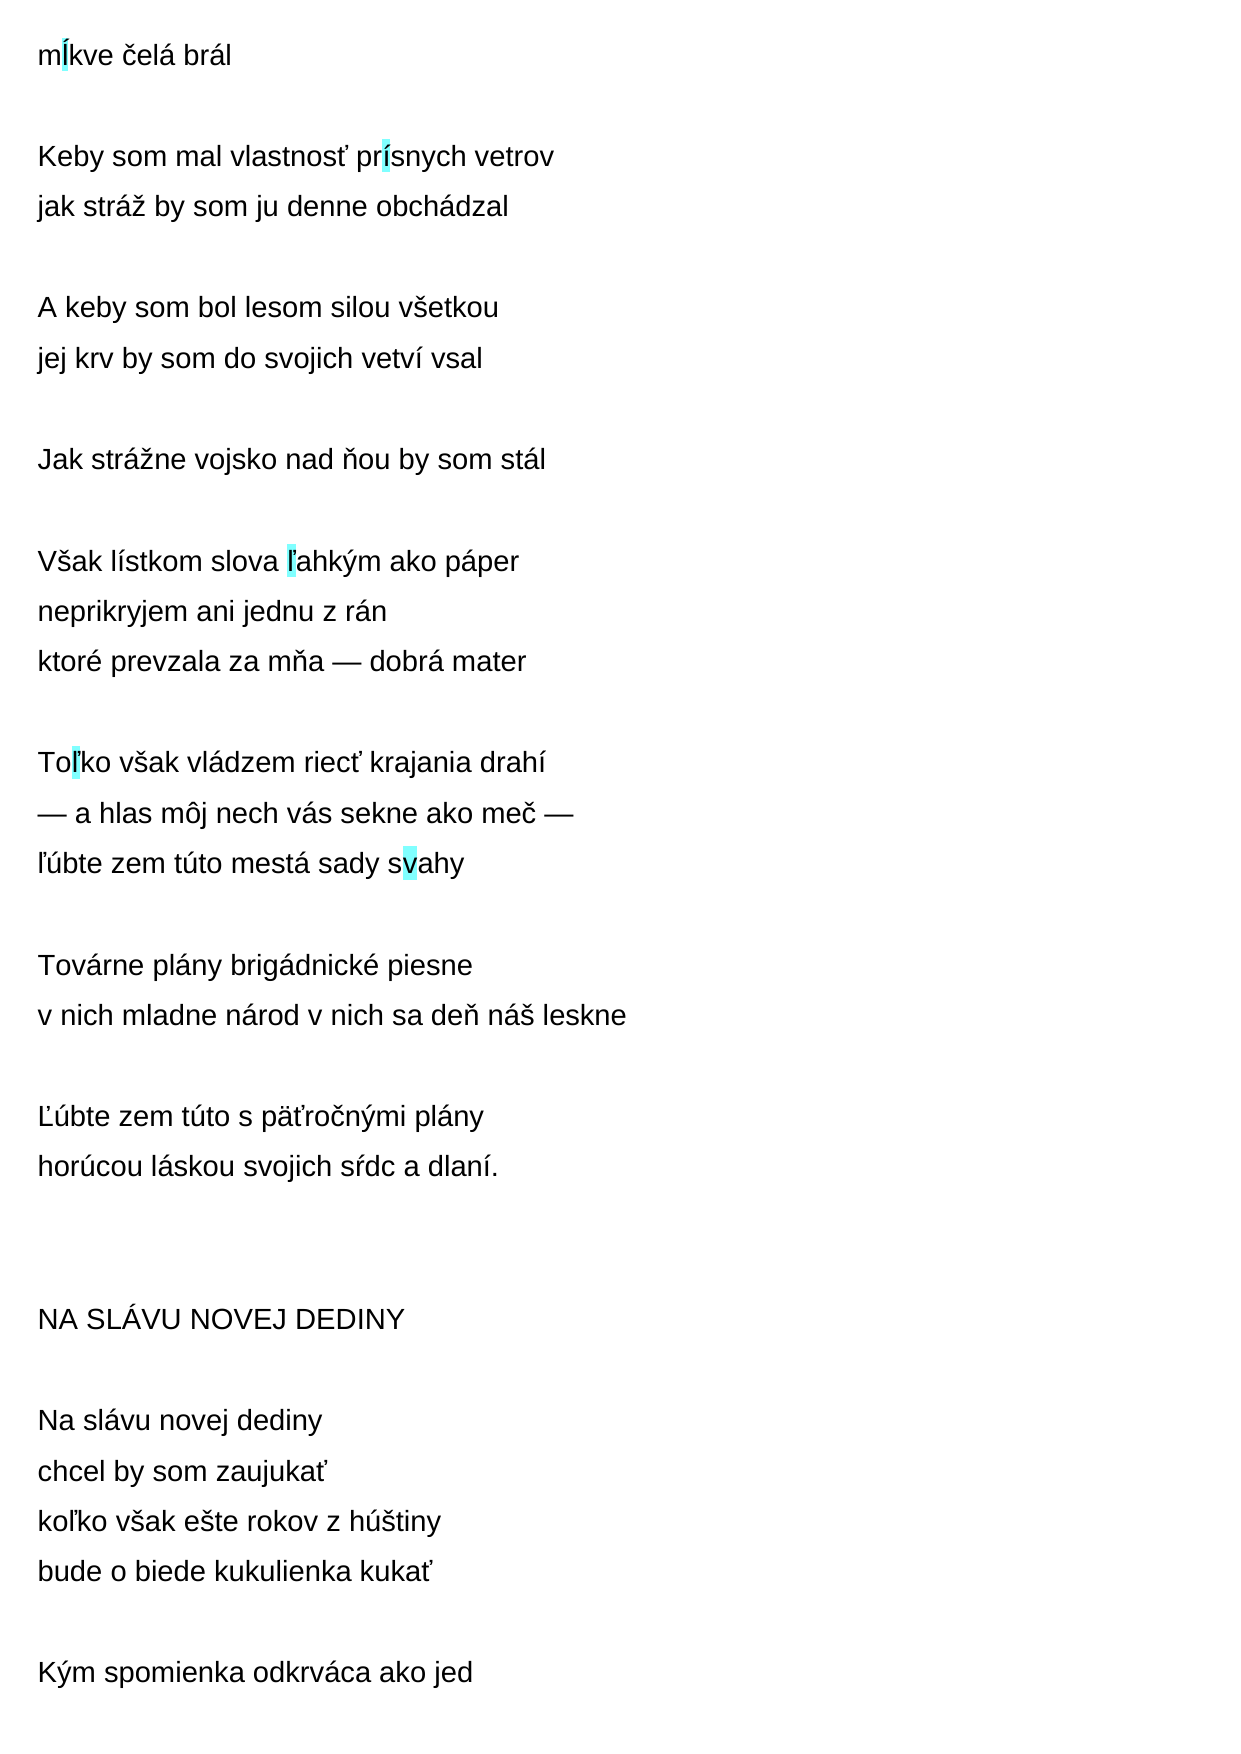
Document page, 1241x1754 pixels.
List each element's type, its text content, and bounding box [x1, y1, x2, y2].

text A keby som bol lesom silou všetkou [37, 291, 1130, 324]
text Na slávu novej dediny [37, 1403, 1130, 1437]
text Keby som mal vlastnosť prísnych vetrov [37, 139, 1130, 172]
text NA SLÁVU NOVEJ DEDINY [37, 1302, 1130, 1335]
text — a hlas môj nech vás sekne ako meč — [37, 796, 1130, 829]
text ľúbte zem túto mestá sady svahy [37, 846, 1130, 880]
text koľko však ešte rokov z húštiny [37, 1504, 1130, 1537]
text jak stráž by som ju denne obchádzal [37, 189, 1130, 223]
text neprikryjem ani jednu z rán [37, 594, 1130, 627]
text v nich mladne národ v nich sa deň náš leskne [37, 998, 1130, 1031]
text Kým spomienka odkrváca ako jed [37, 1656, 1130, 1689]
text Však lístkom slova ľahkým ako páper [37, 543, 1130, 577]
text Jak strážne vojsko nad ňou by som stál [37, 442, 1130, 476]
text mĺkve čelá brál [37, 37, 1130, 71]
text Ľúbte zem túto s päťročnými plány [37, 1099, 1130, 1133]
text Toľko však vládzem riecť krajania drahí [37, 746, 1130, 779]
text ktoré prevzala za mňa — dobrá mater [37, 644, 1130, 678]
text horúcou láskou svojich sŕdc a dlaní. [37, 1149, 1130, 1183]
text bude o biede kukulienka kukať [37, 1554, 1130, 1588]
text chcel by som zaujukať [37, 1453, 1130, 1487]
text jej krv by som do svojich vetví vsal [37, 341, 1130, 374]
text Továrne plány brigádnické piesne [37, 947, 1130, 981]
